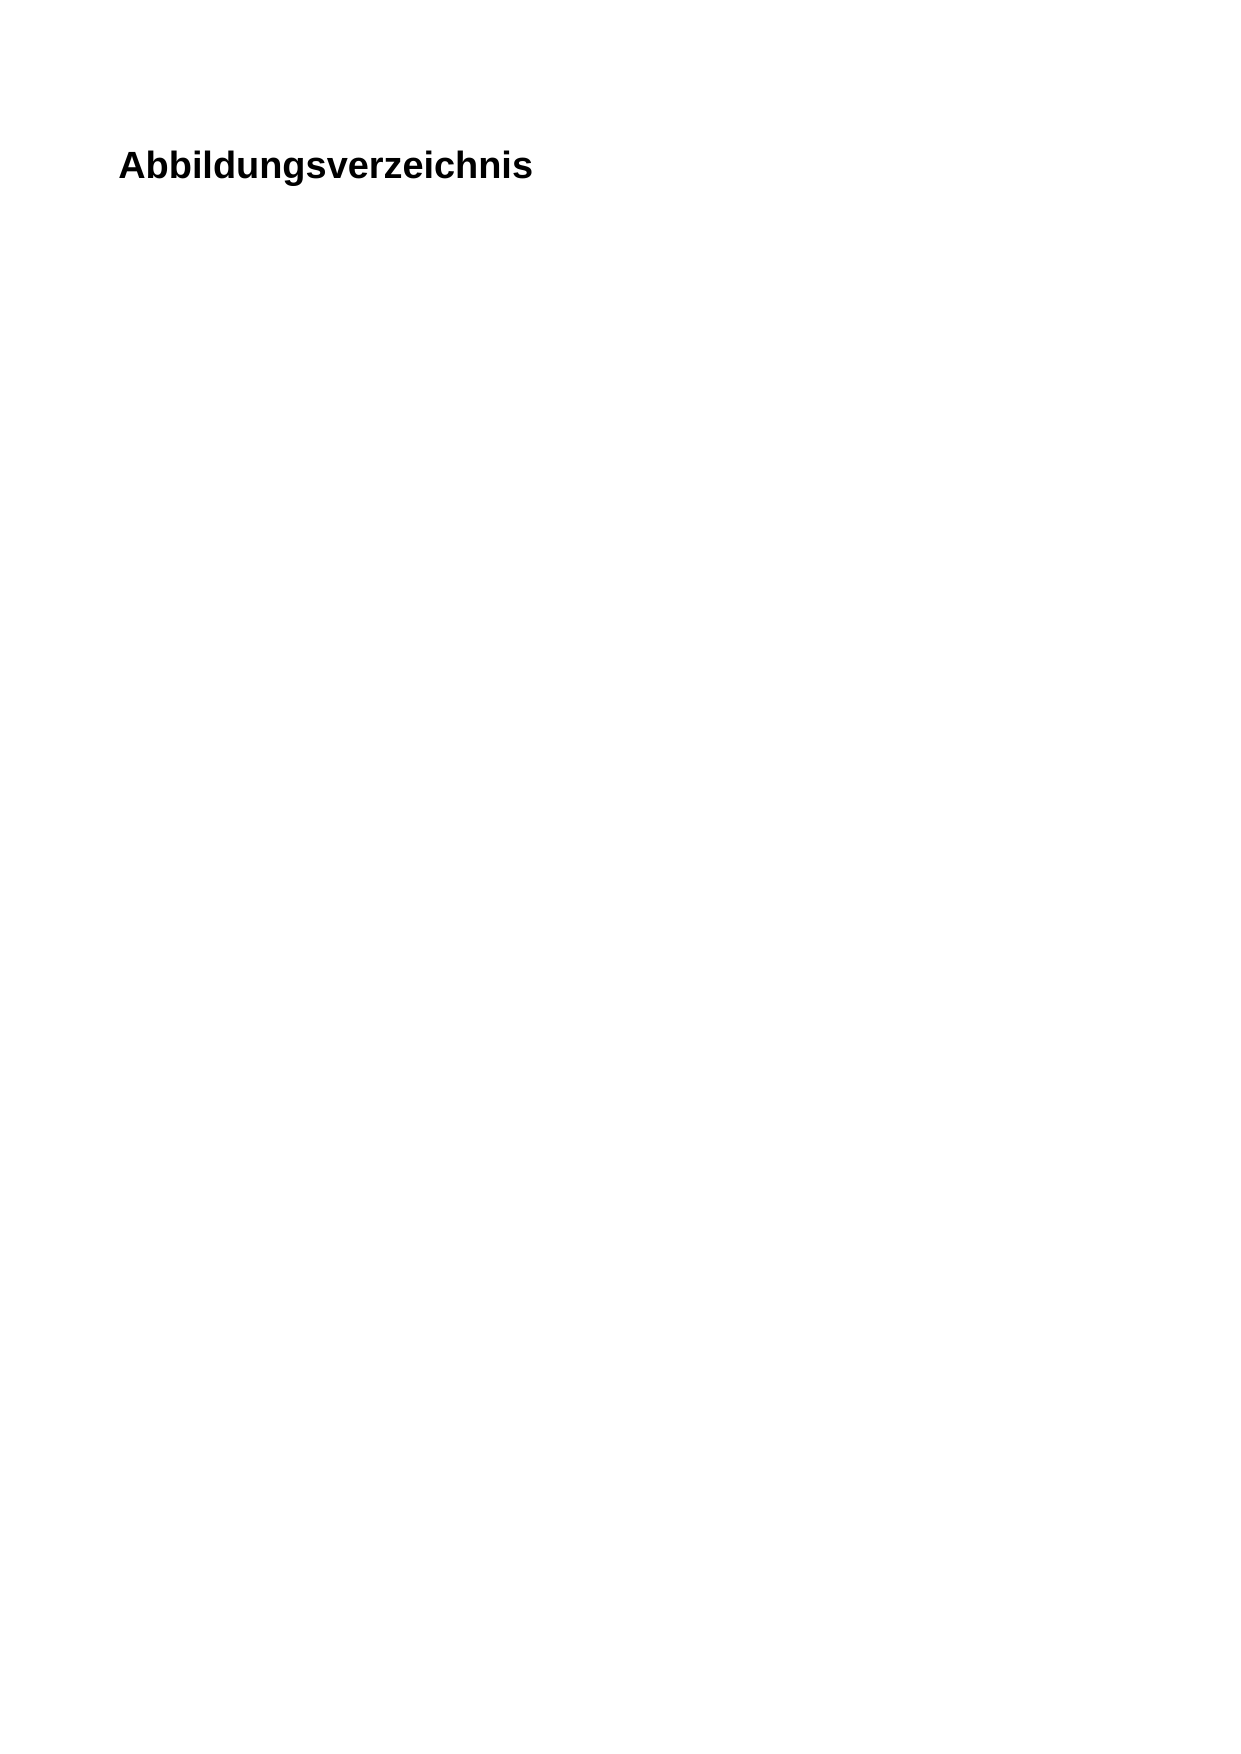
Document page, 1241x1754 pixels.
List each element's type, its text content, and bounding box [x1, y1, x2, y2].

subtitle Abbildungsverzeichnis [118, 143, 1122, 187]
